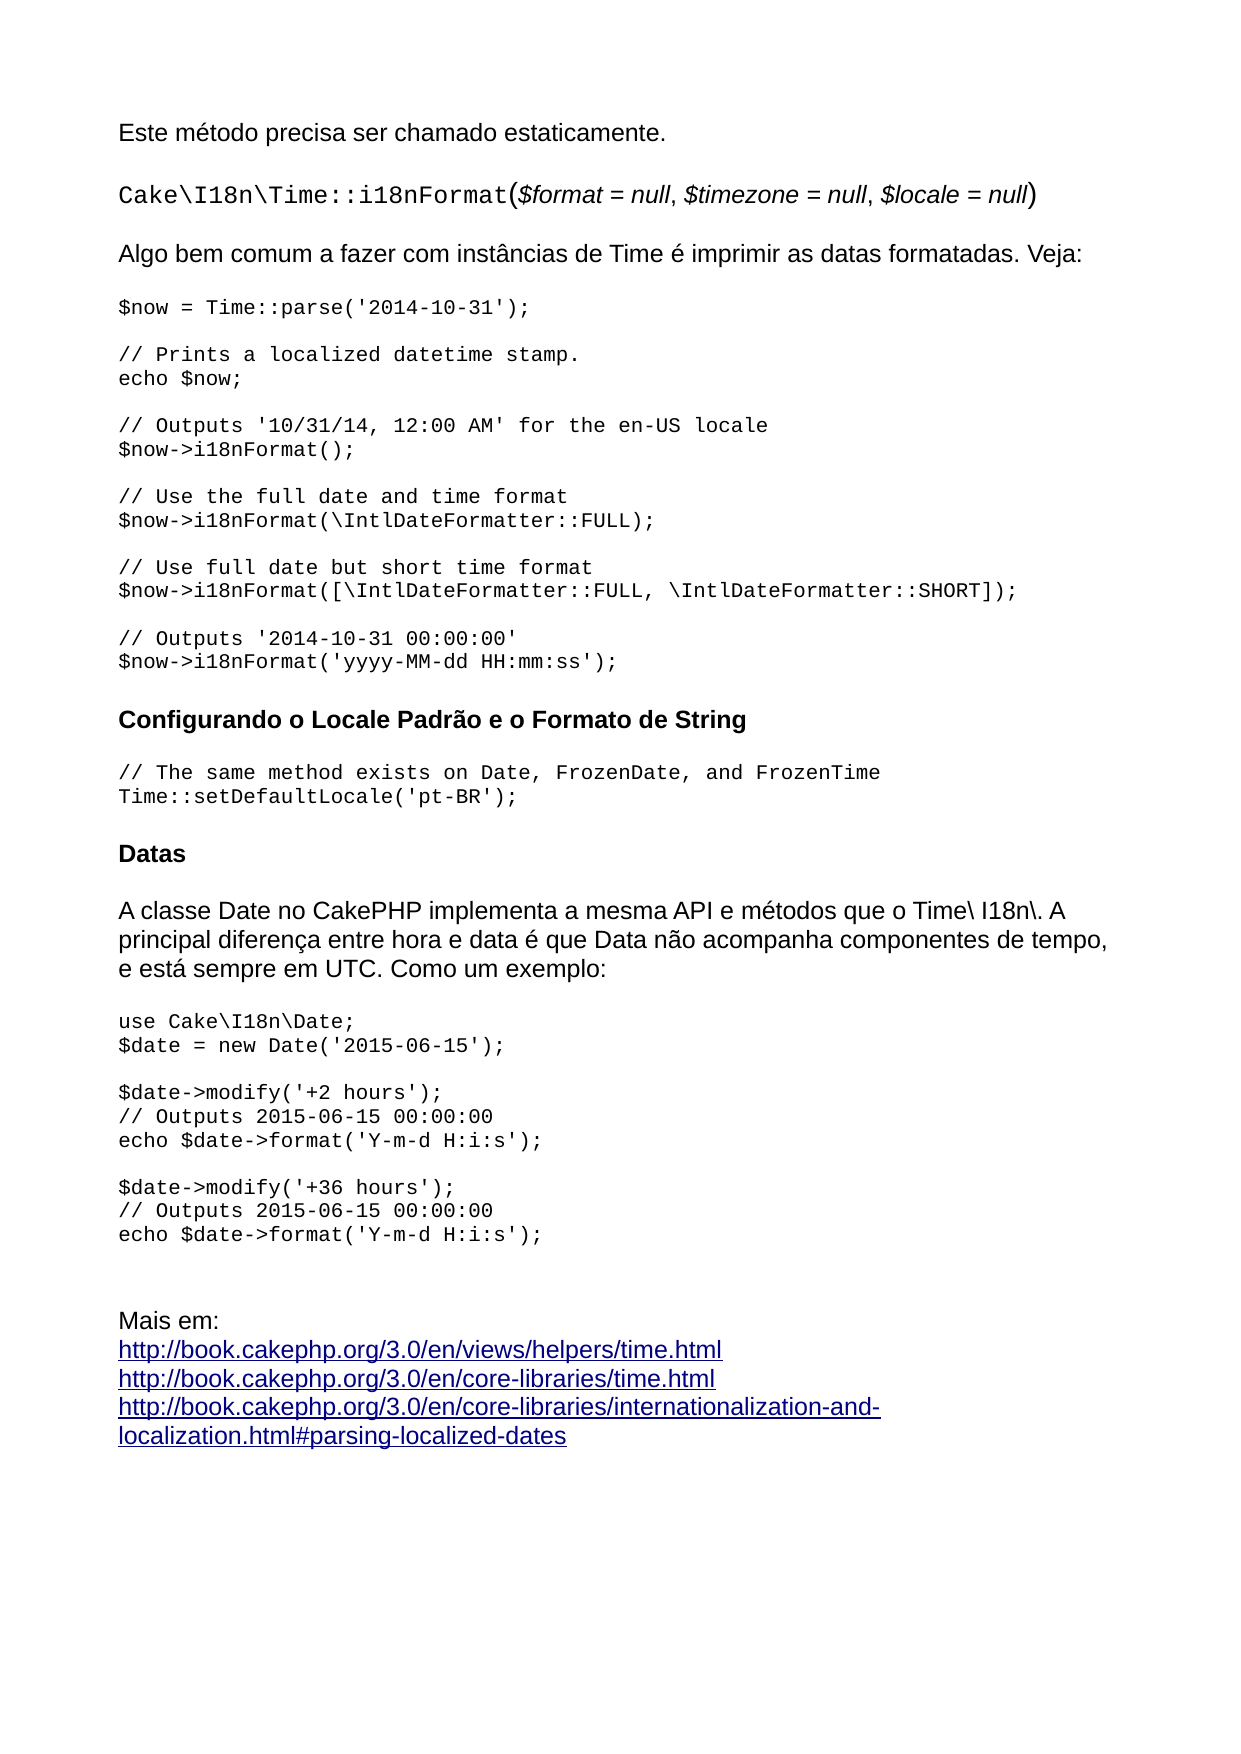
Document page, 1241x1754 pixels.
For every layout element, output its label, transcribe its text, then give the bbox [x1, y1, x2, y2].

text Datas [118, 839, 1122, 868]
text $date = new Date('2015-06-15'); [118, 1035, 1122, 1059]
text Este método precisa ser chamado estaticamente. [118, 118, 1122, 147]
text // Outputs '2014-10-31 00:00:00' [118, 628, 1122, 651]
text http://book.cakephp.org/3.0/en/views/helpers/time.html [118, 1335, 1122, 1363]
text $now->i18nFormat(); [118, 439, 1122, 462]
text $date->modify('+36 hours'); [118, 1177, 1122, 1201]
text // The same method exists on Date, FrozenDate, and FrozenTime [118, 762, 1122, 786]
text // Outputs '10/31/14, 12:00 AM' for the en-US locale [118, 415, 1122, 439]
text // Outputs 2015-06-15 00:00:00 [118, 1106, 1122, 1129]
text Configurando o Locale Padrão e o Formato de String [118, 704, 1122, 733]
text use Cake\I18n\Date; [118, 1011, 1122, 1035]
text Algo bem comum a fazer com instâncias de Time é imprimir as datas formatadas. Veja: [118, 239, 1122, 268]
text http://book.cakephp.org/3.0/en/core-libraries/internationalization-and-localization.html#parsing-localized-dates [118, 1392, 1122, 1450]
text echo $date->format('Y-m-d H:i:s'); [118, 1224, 1122, 1248]
text $now = Time::parse('2014-10-31'); [118, 297, 1122, 320]
text $now->i18nFormat(\IntlDateFormatter::FULL); [118, 509, 1122, 533]
text $now->i18nFormat([\IntlDateFormatter::FULL, \IntlDateFormatter::SHORT]); [118, 581, 1122, 604]
text // Use the full date and time format [118, 486, 1122, 509]
text // Outputs 2015-06-15 00:00:00 [118, 1201, 1122, 1224]
text echo $date->format('Y-m-d H:i:s'); [118, 1129, 1122, 1153]
text // Prints a localized datetime stamp. [118, 344, 1122, 368]
text $now->i18nFormat('yyyy-MM-dd HH:mm:ss'); [118, 651, 1122, 675]
text A classe Date no CakePHP implementa a mesma API e métodos que o Time\ I18n\. A principal diferença entre hora e data é que Data não acompanha componentes de tempo, e está sempre em UTC. Como um exemplo: [118, 896, 1122, 983]
text Cake\I18n\Time::i18nFormat($format = null, $timezone = null, $locale = null) [118, 176, 1122, 211]
text Mais em: [118, 1306, 1122, 1335]
text http://book.cakephp.org/3.0/en/core-libraries/time.html [118, 1363, 1122, 1392]
text // Use full date but short time format [118, 557, 1122, 581]
text Time::setDefaultLocale('pt-BR'); [118, 786, 1122, 809]
text $date->modify('+2 hours'); [118, 1082, 1122, 1106]
text echo $now; [118, 368, 1122, 391]
